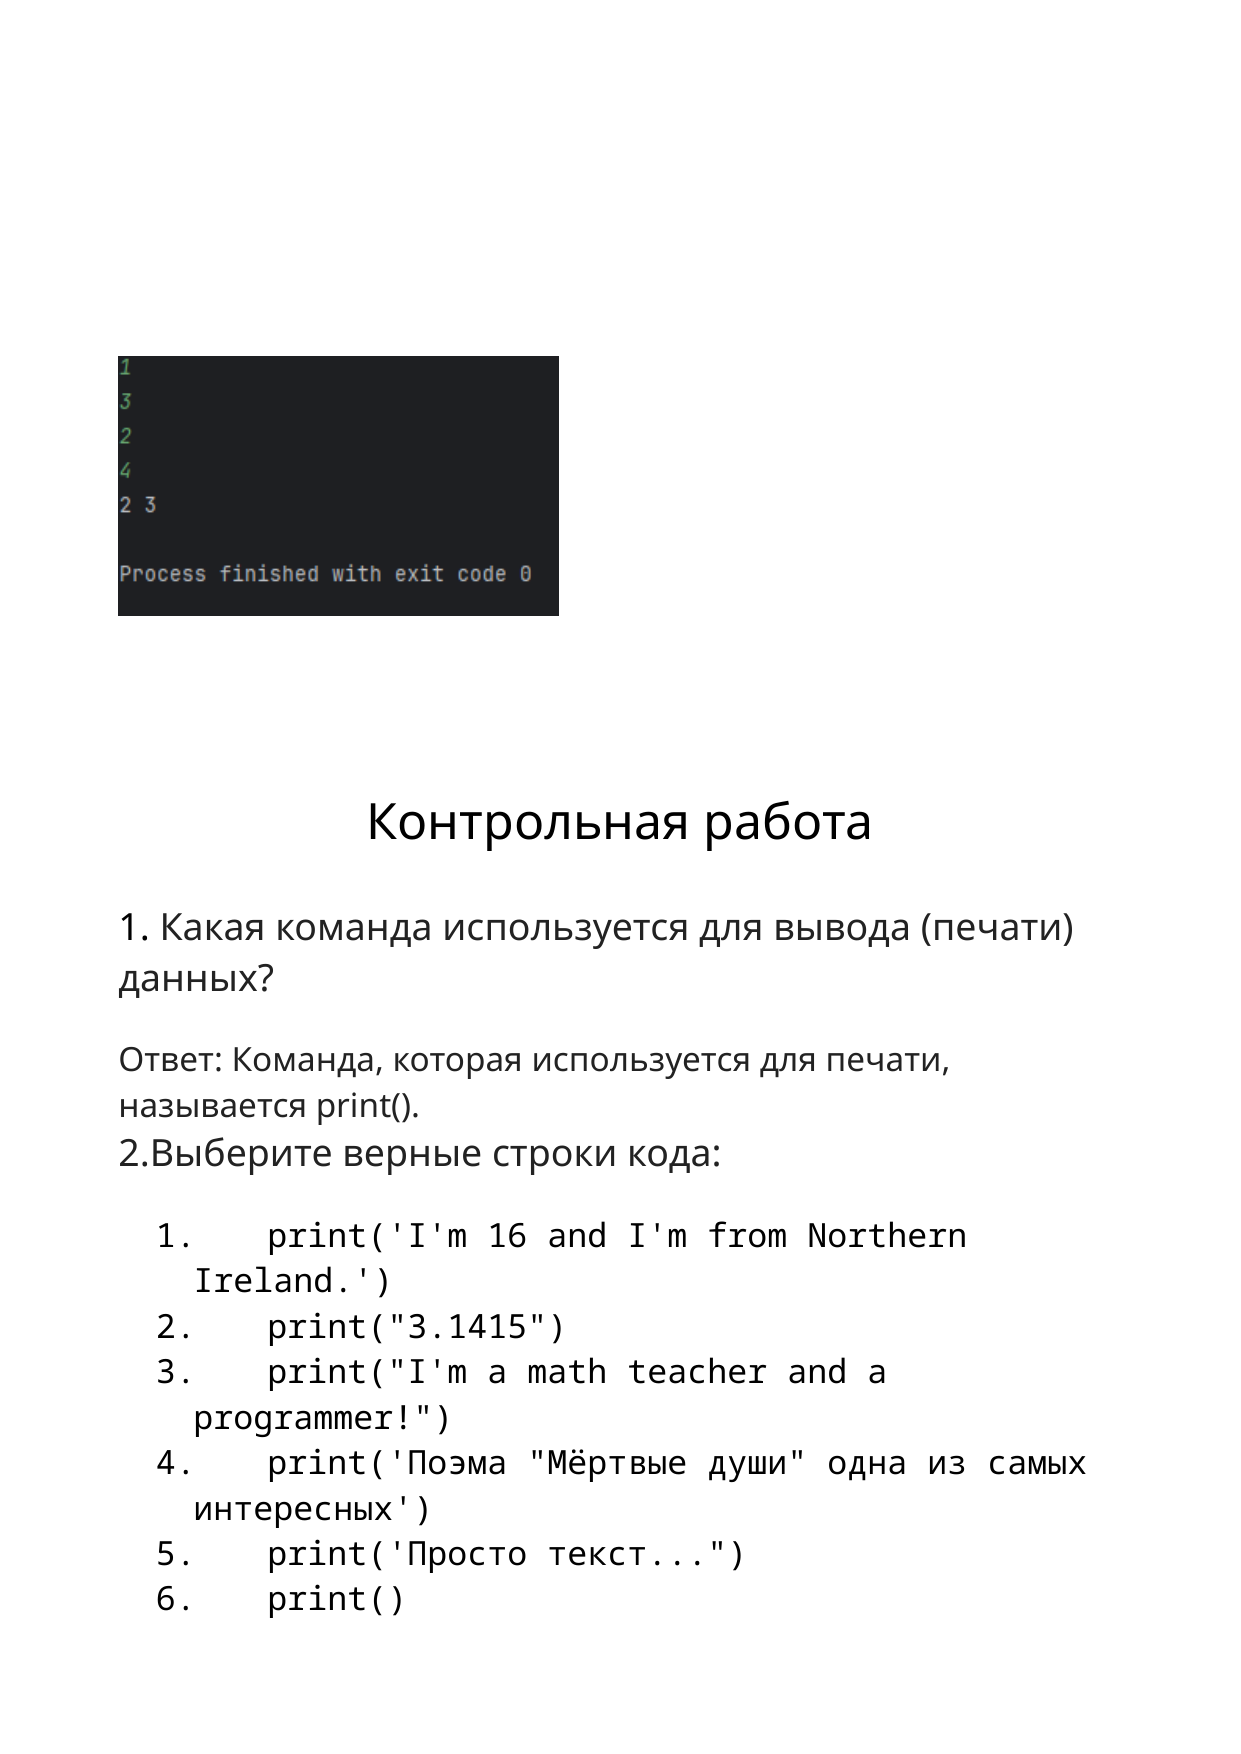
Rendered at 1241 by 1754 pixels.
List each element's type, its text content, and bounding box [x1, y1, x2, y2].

list print("3.1415") [156, 1303, 1122, 1348]
text Ответ: Команда, которая используется для печати, называется print(). [118, 1036, 1122, 1127]
text Контрольная работа [118, 786, 1122, 854]
list print('Просто текст...") [156, 1530, 1122, 1575]
text 1. Какая команда используется для вывода (печати) данных? [118, 900, 1122, 1002]
list print('Поэма "Мёртвые души" одна из самых интересных') [156, 1439, 1122, 1530]
text 2.Выберите верные строки кода: [118, 1127, 1122, 1178]
list print('I'm 16 and I'm from Northern Ireland.') [156, 1212, 1122, 1303]
list print("I'm a math teacher and a programmer!") [156, 1348, 1122, 1439]
list print() [156, 1575, 1122, 1621]
